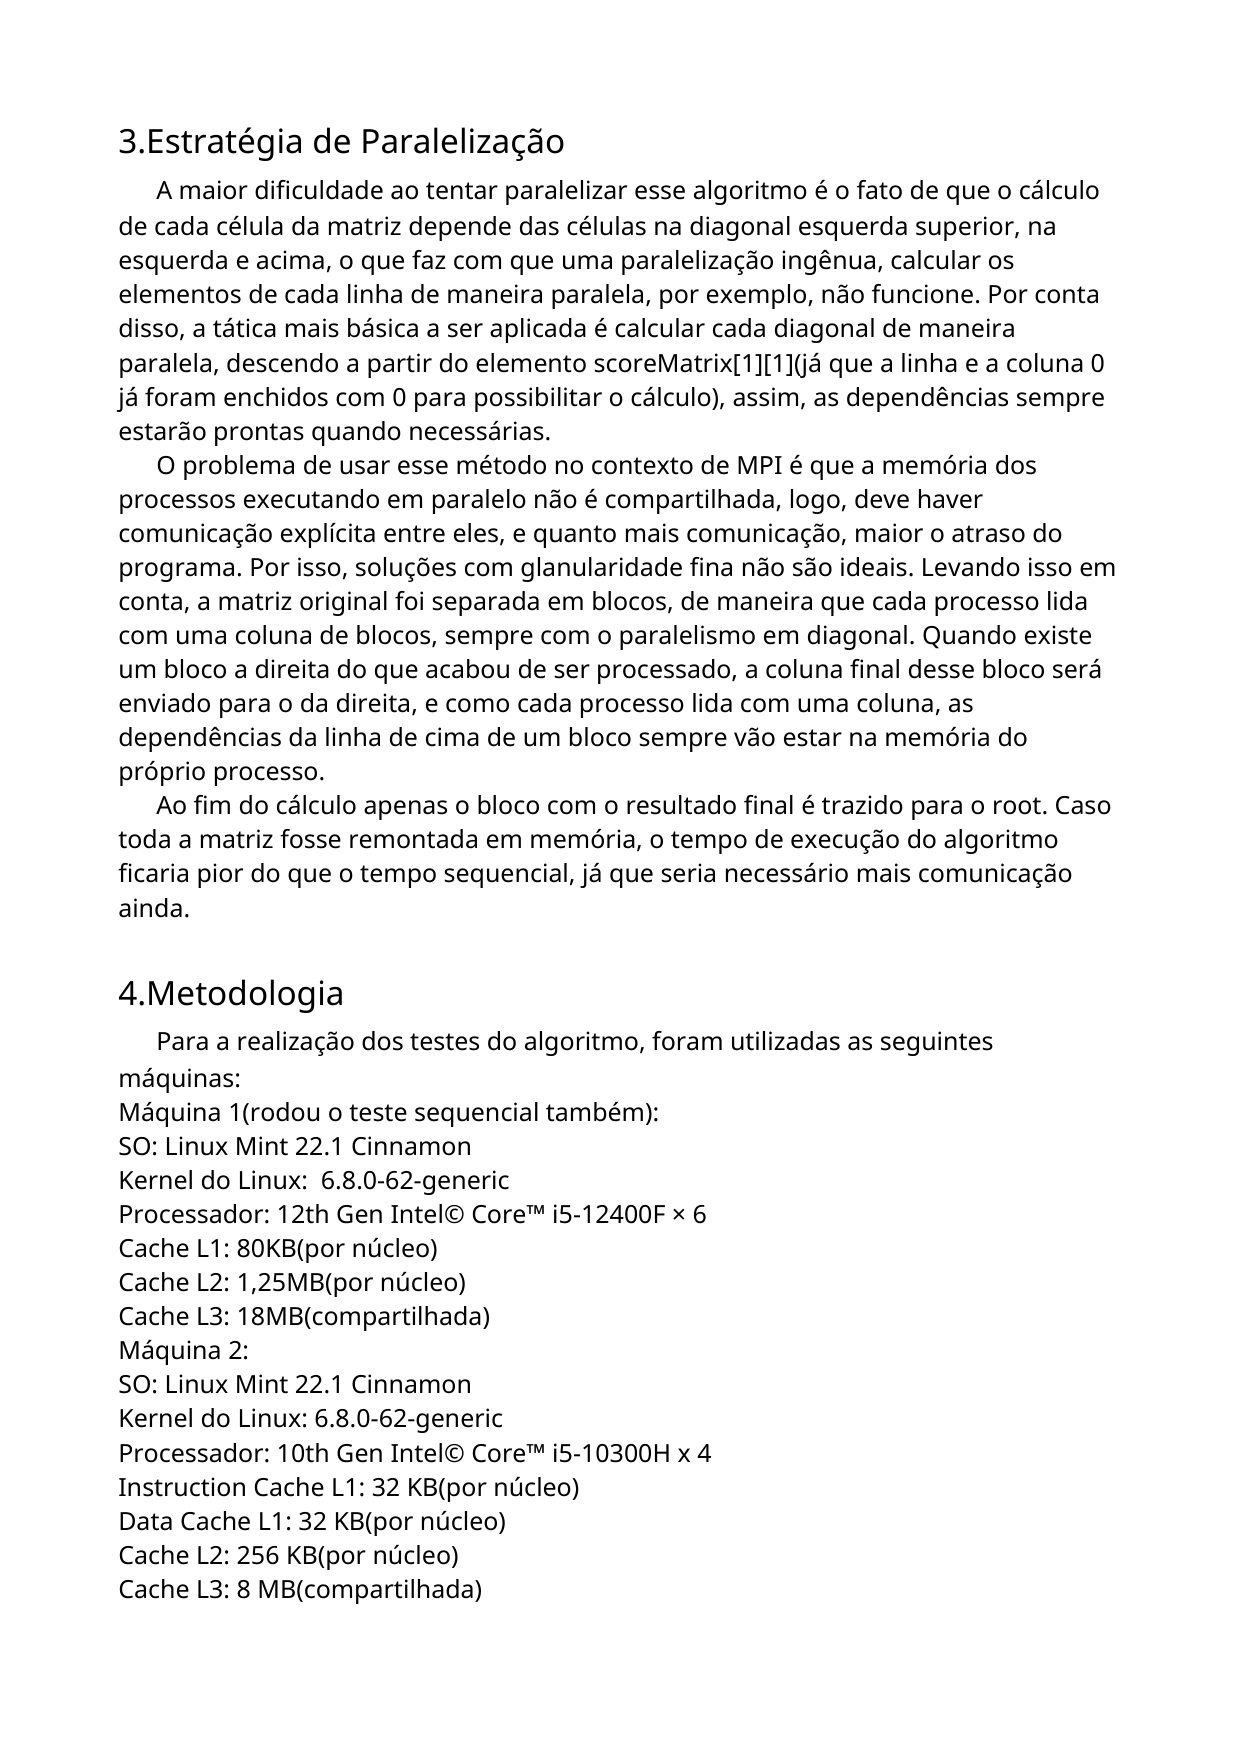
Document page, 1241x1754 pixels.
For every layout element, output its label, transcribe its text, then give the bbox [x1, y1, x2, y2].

text SO: Linux Mint 22.1 Cinnamon [118, 1367, 1122, 1401]
text Processador: 10th Gen Intel© Core™ i5-10300H x 4 [118, 1435, 1122, 1469]
text Cache L3: 18MB(compartilhada) [118, 1299, 1122, 1333]
text Cache L2: 1,25MB(por núcleo) [118, 1265, 1122, 1299]
text Instruction Cache L1: 32 KB(por núcleo) Data Cache L1: 32 KB(por núcleo) Cache L2: 256 KB(por núcleo) Cache L3: 8 MB(compartilhada) [118, 1469, 1122, 1606]
text Ao fim do cálculo apenas o bloco com o resultado final é trazido para o root. Caso toda a matriz fosse remontada em memória, o tempo de execução do algoritmo ficaria pior do que o tempo sequencial, já que seria necessário mais comunicação ainda. [118, 788, 1122, 924]
text Máquina 2: [118, 1333, 1122, 1367]
text Kernel do Linux: 6.8.0-62-generic [118, 1401, 1122, 1435]
text O problema de usar esse método no contexto de MPI é que a memória dos processos executando em paralelo não é compartilhada, logo, deve haver comunicação explícita entre eles, e quanto mais comunicação, maior o atraso do programa. Por isso, soluções com glanularidade fina não são ideais. Levando isso em conta, a matriz original foi separada em blocos, de maneira que cada processo lida com uma coluna de blocos, sempre com o paralelismo em diagonal. Quando existe um bloco a direita do que acabou de ser processado, a coluna final desse bloco será enviado para o da direita, e como cada processo lida com uma coluna, as dependências da linha de cima de um bloco sempre vão estar na memória do próprio processo. [118, 447, 1122, 788]
text SO: Linux Mint 22.1 Cinnamon [118, 1129, 1122, 1163]
text A maior dificuldade ao tentar paralelizar esse algoritmo é o fato de que o cálculo de cada célula da matriz depende das células na diagonal esquerda superior, na esquerda e acima, o que faz com que uma paralelização ingênua, calcular os elementos de cada linha de maneira paralela, por exemplo, não funcione. Por conta disso, a tática mais básica a ser aplicada é calcular cada diagonal de maneira paralela, descendo a partir do elemento scoreMatrix[1][1](já que a linha e a coluna 0 já foram enchidos com 0 para possibilitar o cálculo), assim, as dependências sempre estarão prontas quando necessárias. [118, 163, 1122, 447]
text 3.Estratégia de Paralelização [118, 118, 1122, 163]
text Processador: 12th Gen Intel© Core™ i5-12400F × 6 [118, 1197, 1122, 1231]
text 4.Metodologia [118, 970, 1122, 1015]
text Cache L1: 80KB(por núcleo) [118, 1231, 1122, 1265]
text Máquina 1(rodou o teste sequencial também): [118, 1094, 1122, 1129]
text Kernel do Linux: 6.8.0-62-generic [118, 1163, 1122, 1197]
text Para a realização dos testes do algoritmo, foram utilizadas as seguintes máquinas: [118, 1015, 1122, 1094]
